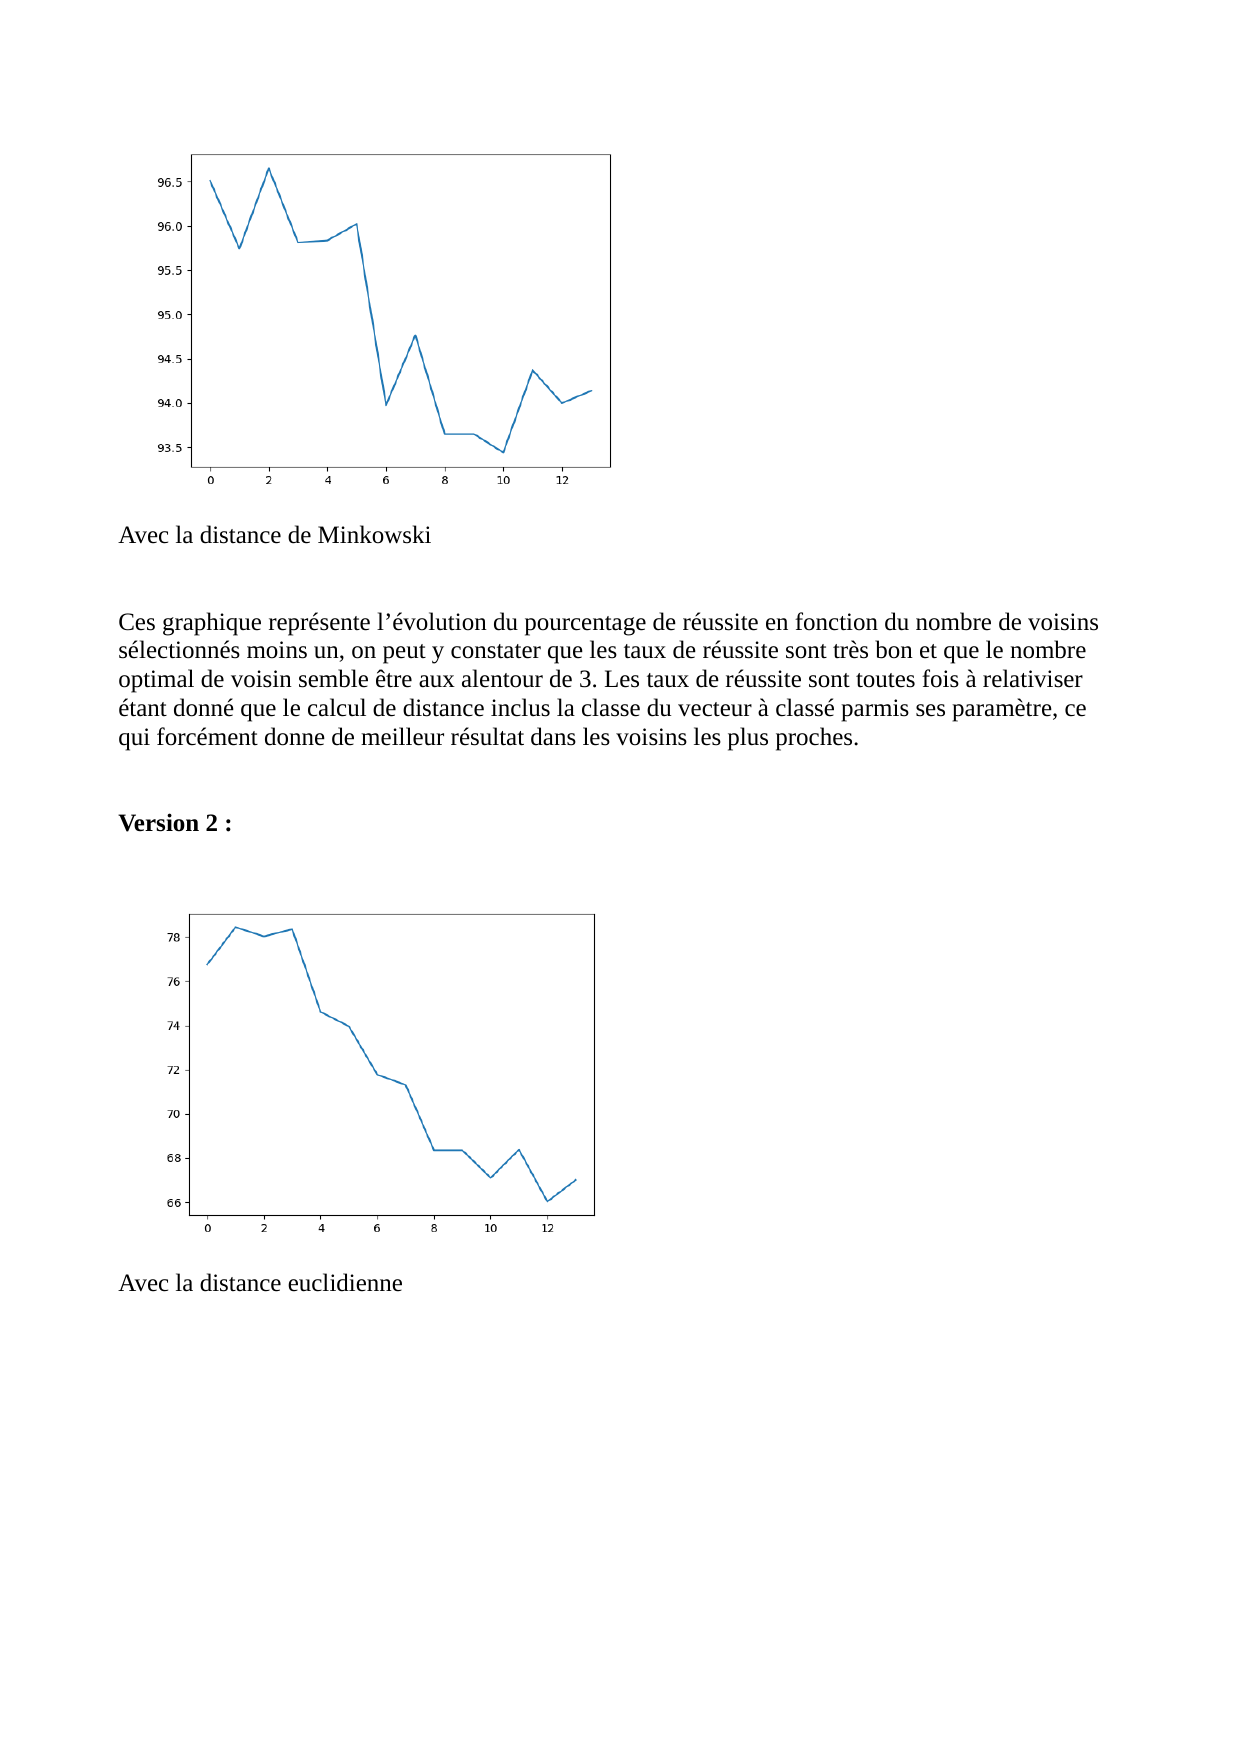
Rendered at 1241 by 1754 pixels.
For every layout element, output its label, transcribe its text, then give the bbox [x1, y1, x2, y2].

text Avec la distance de Minkowski [118, 521, 1122, 549]
text Version 2 : [118, 808, 1122, 837]
text Ces graphique représente l’évolution du pourcentage de réussite en fonction du nombre de voisins sélectionnés moins un, on peut y constater que les taux de réussite sont très bon et que le nombre optimal de voisin semble être aux alentour de 3. Les taux de réussite sont toutes fois à relativiser étant donné que le calcul de distance inclus la classe du vecteur à classé parmis ses paramètre, ce qui forcément donne de meilleur résultat dans les voisins les plus proches. [118, 607, 1122, 751]
text Avec la distance euclidienne [118, 1268, 1122, 1297]
picture [123, 105, 664, 511]
picture [123, 866, 645, 1258]
